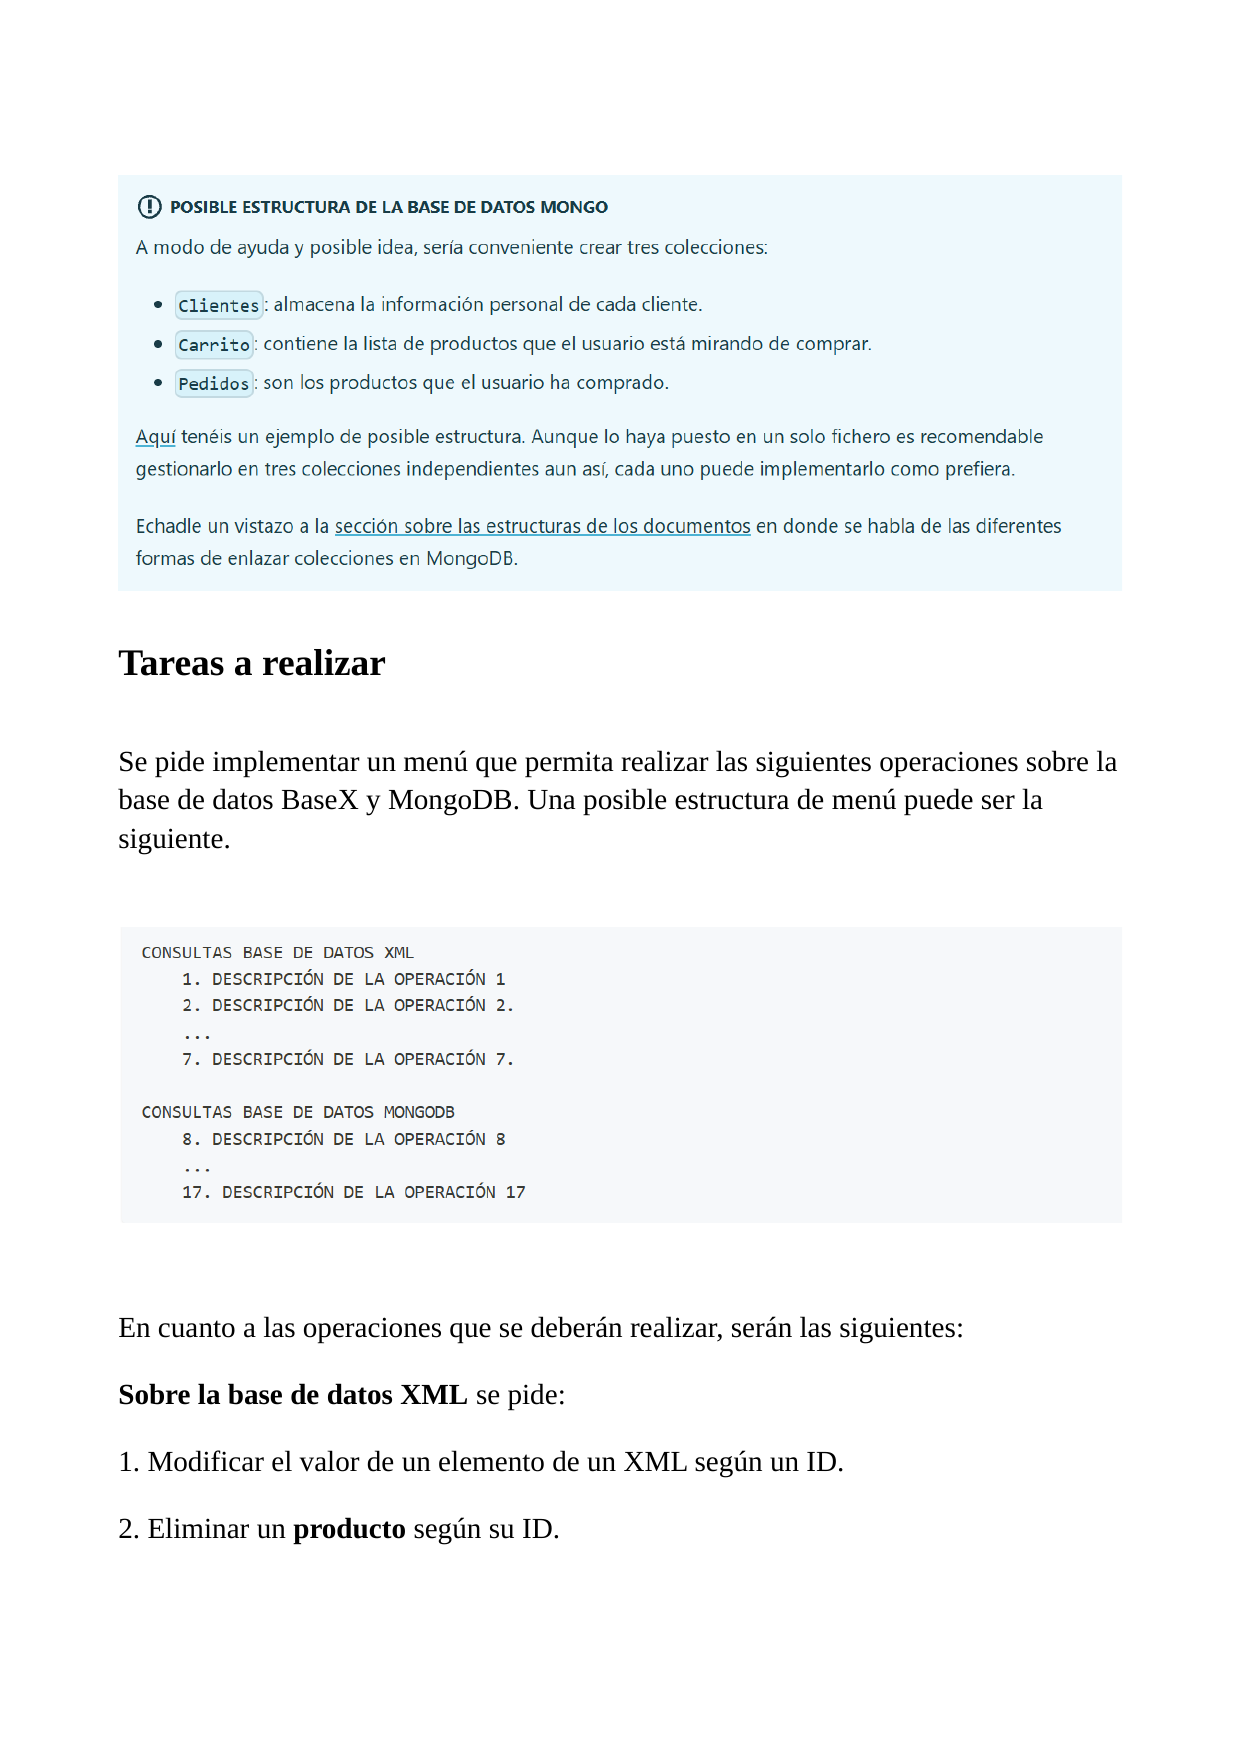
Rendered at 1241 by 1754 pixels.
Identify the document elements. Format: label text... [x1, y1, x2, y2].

picture [118, 175, 1123, 591]
text Se pide implementar un menú que permita realizar las siguientes operaciones sobre la base de datos BaseX y MongoDB. Una posible estructura de menú puede ser la siguiente. [118, 744, 1122, 854]
text Sobre la base de datos XML se pide: [118, 1377, 1122, 1411]
text 1. Modificar el valor de un elemento de un XML según un ID. [118, 1444, 1122, 1478]
text 2. Eliminar un producto según su ID. [118, 1511, 1122, 1545]
text En cuanto a las operaciones que se deberán realizar, serán las siguientes: [118, 1310, 1122, 1343]
subtitle Tareas a realizar [118, 641, 1122, 684]
picture [118, 927, 1123, 1223]
